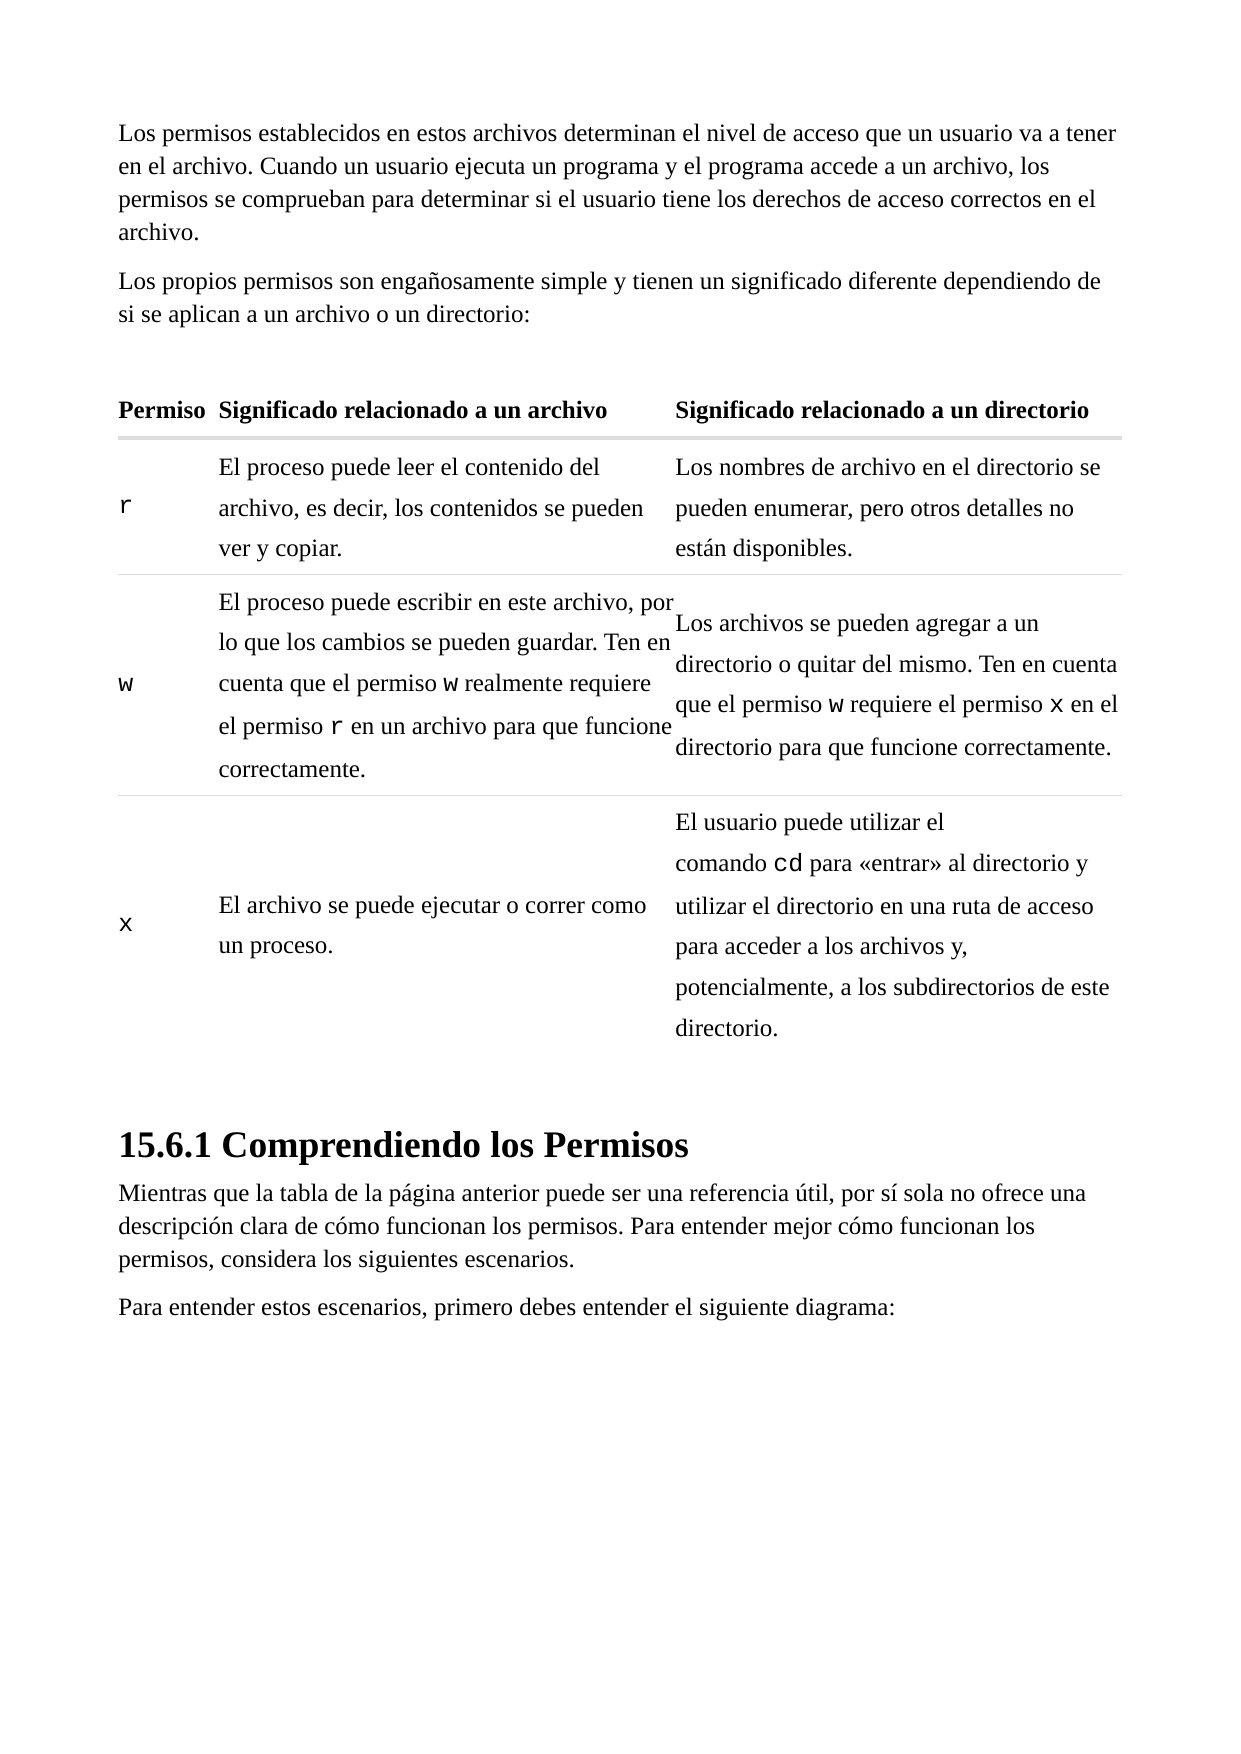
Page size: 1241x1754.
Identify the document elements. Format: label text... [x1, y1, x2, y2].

text Mientras que la tabla de la página anterior puede ser una referencia útil, por sí sola no ofrece una descripción clara de cómo funcionan los permisos. Para entender mejor cómo funcionan los permisos, considera los siguientes escenarios. [118, 1178, 1122, 1272]
table_cell w [118, 575, 218, 794]
table_header Permiso [118, 395, 218, 436]
text Los permisos establecidos en estos archivos determinan el nivel de acceso que un usuario va a tener en el archivo. Cuando un usuario ejecuta un programa y el programa accede a un archivo, los permisos se comprueban para determinar si el usuario tiene los derechos de acceso correctos en el archivo. [118, 118, 1122, 246]
table_cell El proceso puede escribir en este archivo, por lo que los cambios se pueden guardar. Ten en cuenta que el permiso w realmente requiere el permiso r en un archivo para que funcione correctamente. [218, 575, 675, 794]
table_cell El usuario puede utilizar el comando cd para «entrar» al directorio y utilizar el directorio en una ruta de acceso para acceder a los archivos y, potencialmente, a los subdirectorios de este directorio. [675, 796, 1122, 1054]
table_cell Los archivos se pueden agregar a un directorio o quitar del mismo. Ten en cuenta que el permiso w requiere el permiso x en el directorio para que funcione correctamente. [675, 575, 1122, 794]
table_cell r [118, 440, 218, 574]
table_cell El proceso puede leer el contenido del archivo, es decir, los contenidos se pueden ver y copiar. [218, 440, 675, 574]
table_header Significado relacionado a un directorio [675, 395, 1122, 436]
table_header Significado relacionado a un archivo [218, 395, 675, 436]
table_cell El archivo se puede ejecutar o correr como un proceso. [218, 796, 675, 1054]
text Los propios permisos son engañosamente simple y tienen un significado diferente dependiendo de si se aplican a un archivo o un directorio: [118, 266, 1122, 328]
table_cell x [118, 796, 218, 1054]
table_cell Los nombres de archivo en el directorio se pueden enumerar, pero otros detalles no están disponibles. [675, 440, 1122, 574]
subtitle 15.6.1 Comprendiendo los Permisos [118, 1122, 1122, 1165]
text Para entender estos escenarios, primero debes entender el siguiente diagrama: [118, 1292, 1122, 1321]
